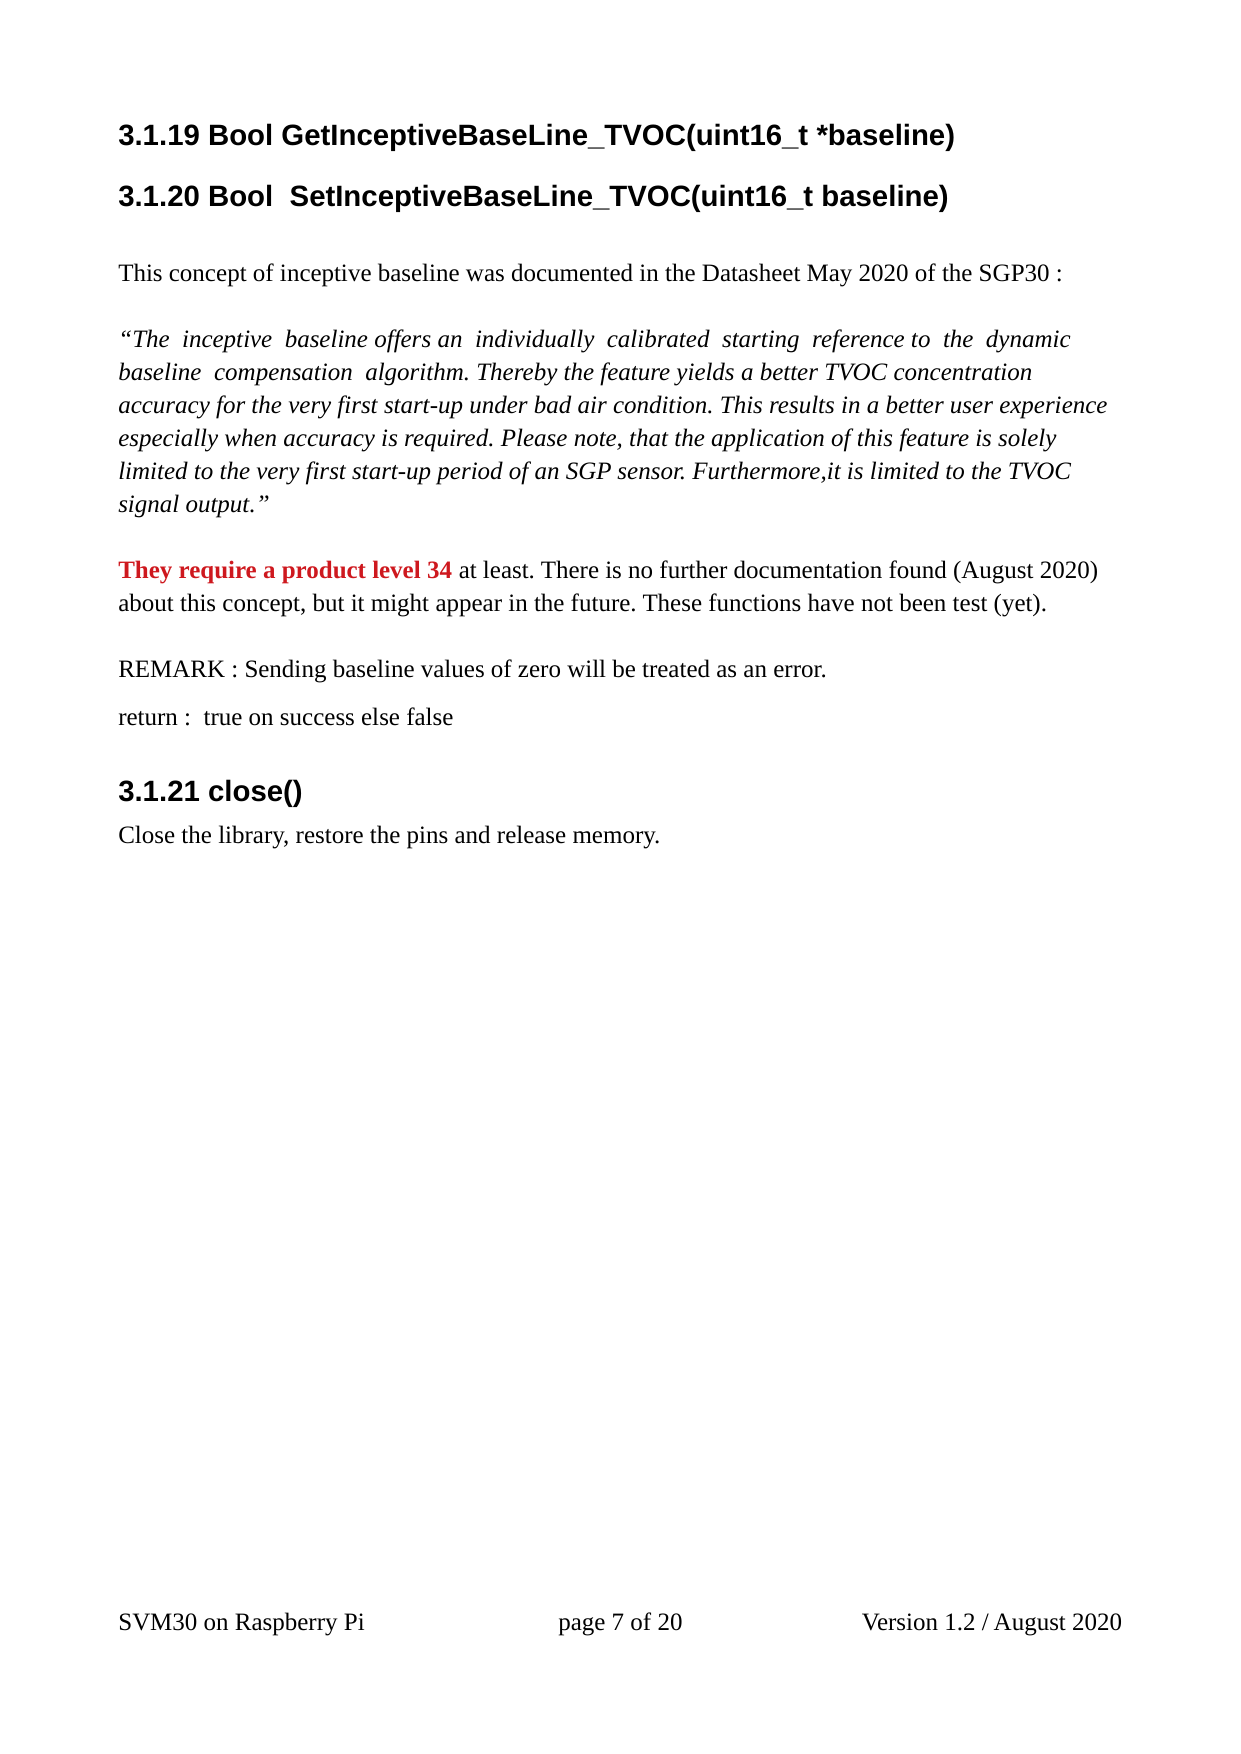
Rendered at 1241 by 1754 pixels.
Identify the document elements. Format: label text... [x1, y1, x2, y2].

text They require a product level 34 at least. There is no further documentation found (August 2020) about this concept, but it might appear in the future. These functions have not been test (yet). [118, 555, 1122, 617]
text return : true on success else false [118, 702, 1122, 731]
subtitle 3.1.21 close() [118, 774, 1122, 808]
text This concept of inceptive baseline was documented in the Datasheet May 2020 of the SGP30 : [118, 258, 1122, 287]
subtitle 3.1.19 Bool GetInceptiveBaseLine_TVOC(uint16_t *baseline) [118, 118, 1122, 152]
text “The inceptive baseline offers an individually calibrated starting reference to the dynamic baseline compensation algorithm. Thereby the feature yields a better TVOC concentration accuracy for the very first start-up under bad air condition. This results in a better user experience especially when accuracy is required. Please note, that the application of this feature is solely limited to the very first start-up period of an SGP sensor. Furthermore,it is limited to the TVOC signal output.” [118, 324, 1122, 518]
text REMARK : Sending baseline values of zero will be treated as an error. [118, 654, 1122, 683]
subtitle 3.1.20 Bool SetInceptiveBaseLine_TVOC(uint16_t baseline) [118, 179, 1122, 213]
text Close the library, restore the pins and release memory. [118, 820, 1122, 849]
